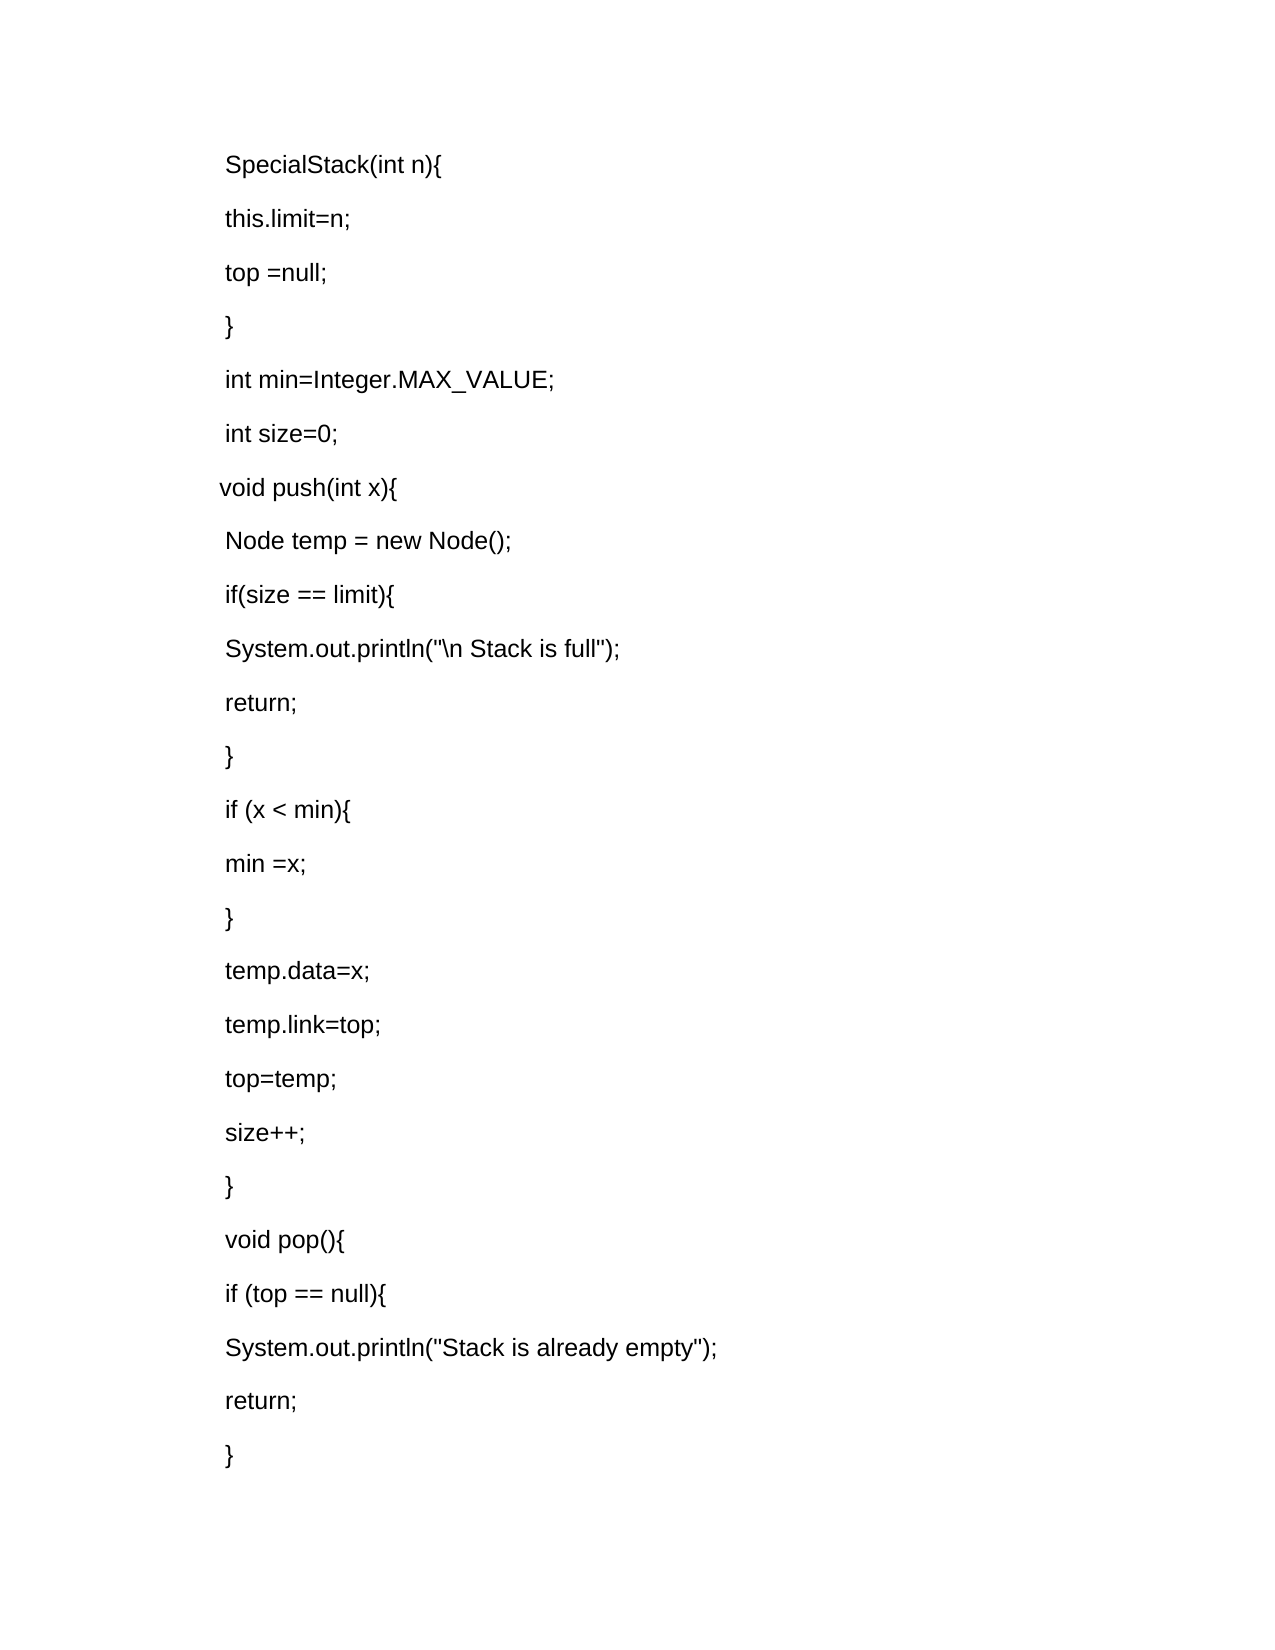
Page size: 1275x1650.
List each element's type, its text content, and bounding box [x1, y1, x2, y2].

text return; [150, 1386, 1125, 1415]
text int size=0; [150, 419, 1125, 447]
text if(size == limit){ [150, 580, 1125, 609]
text top =null; [150, 257, 1125, 286]
text if (x < min){ [150, 795, 1125, 824]
text System.out.println("Stack is already empty"); [150, 1332, 1125, 1361]
text size++; [150, 1117, 1125, 1146]
text } [150, 1171, 1125, 1200]
text if (top == null){ [150, 1279, 1125, 1307]
text } [150, 741, 1125, 770]
text void push(int x){ [150, 472, 1125, 501]
text return; [150, 687, 1125, 716]
text int min=Integer.MAX_VALUE; [150, 365, 1125, 394]
text temp.link=top; [150, 1010, 1125, 1039]
text temp.data=x; [150, 956, 1125, 985]
text } [150, 311, 1125, 340]
text } [150, 1440, 1125, 1469]
text min =x; [150, 849, 1125, 877]
text void pop(){ [150, 1225, 1125, 1254]
text } [150, 902, 1125, 931]
text Node temp = new Node(); [150, 526, 1125, 555]
text top=temp; [150, 1064, 1125, 1092]
text this.limit=n; [150, 204, 1125, 232]
text System.out.println("\n Stack is full"); [150, 634, 1125, 662]
text SpecialStack(int n){ [150, 150, 1125, 179]
